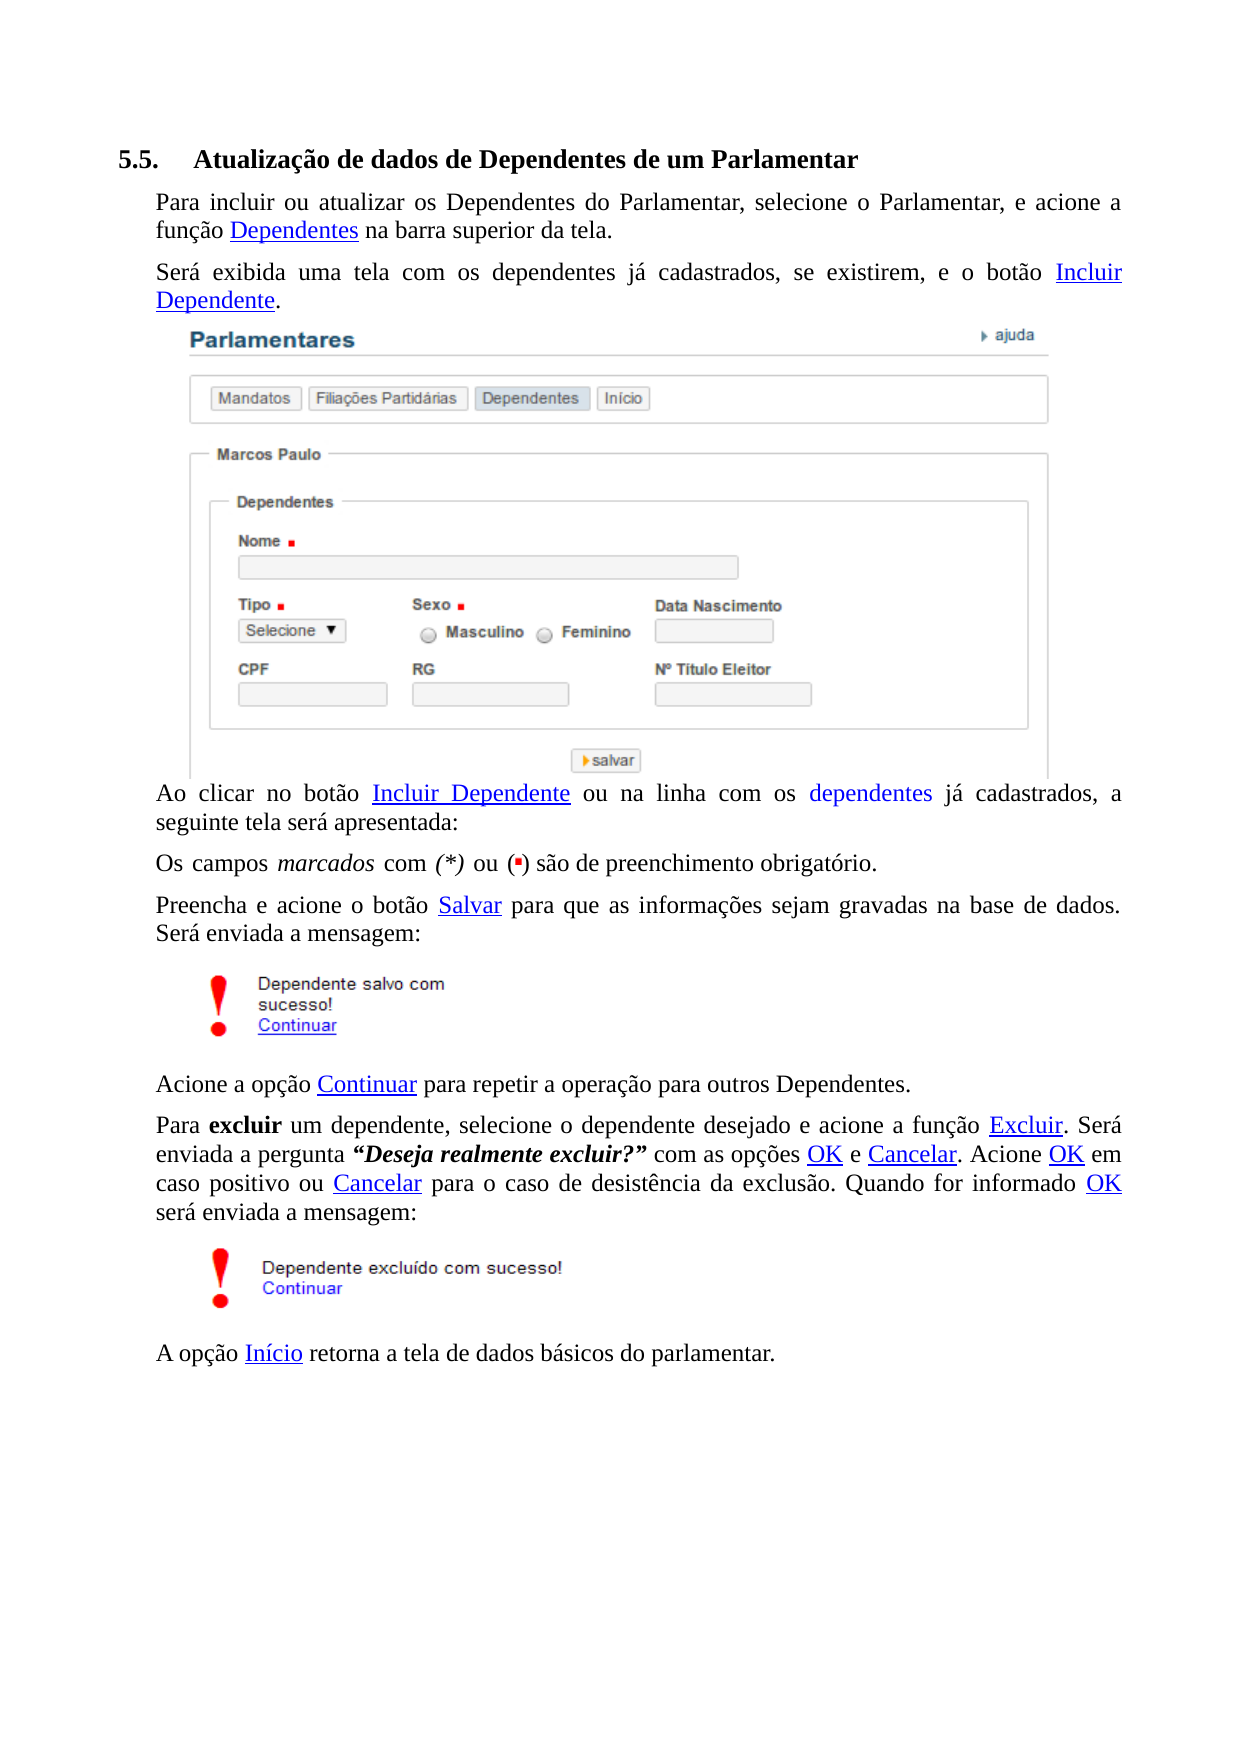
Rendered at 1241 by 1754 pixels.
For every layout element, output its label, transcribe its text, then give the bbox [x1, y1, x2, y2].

picture [515, 857, 522, 865]
subtitle 5.5. Atualização de dados de Dependentes de um Parlamentar [118, 143, 1122, 174]
text Os campos marcados com (*) ou ( ) são de preenchimento obrigatório. [155, 848, 1122, 877]
picture [185, 326, 1055, 779]
text Para excluir um dependente, selecione o dependente desejado e acione a função Excluir. Será enviada a pergunta “Deseja realmente excluir?” com as opções OK e Cancelar. Acione OK em caso positivo ou Cancelar para o caso de desistência da exclusão. Quando for informado OK será enviada a mensagem: [156, 1110, 1122, 1225]
picture [171, 968, 511, 1048]
text Ao clicar no botão Incluir Dependente ou na linha com os dependentes já cadastrados, a seguinte tela será apresentada: [156, 327, 1122, 836]
text A opção Início retorna a tela de dados básicos do parlamentar. [156, 1338, 1122, 1367]
text Acione a opção Continuar para repetir a operação para outros Dependentes. [155, 1069, 1122, 1098]
text Preencha e acione o botão Salvar para que as informações sejam gravadas na base de dados. Será enviada a mensagem: [155, 890, 1122, 947]
text Para incluir ou atualizar os Dependentes do Parlamentar, selecione o Parlamentar, e acione a função Dependentes na barra superior da tela. [155, 187, 1122, 244]
text Será exibida uma tela com os dependentes já cadastrados, se existirem, e o botão Incluir Dependente. [156, 257, 1122, 314]
picture [172, 1246, 616, 1317]
